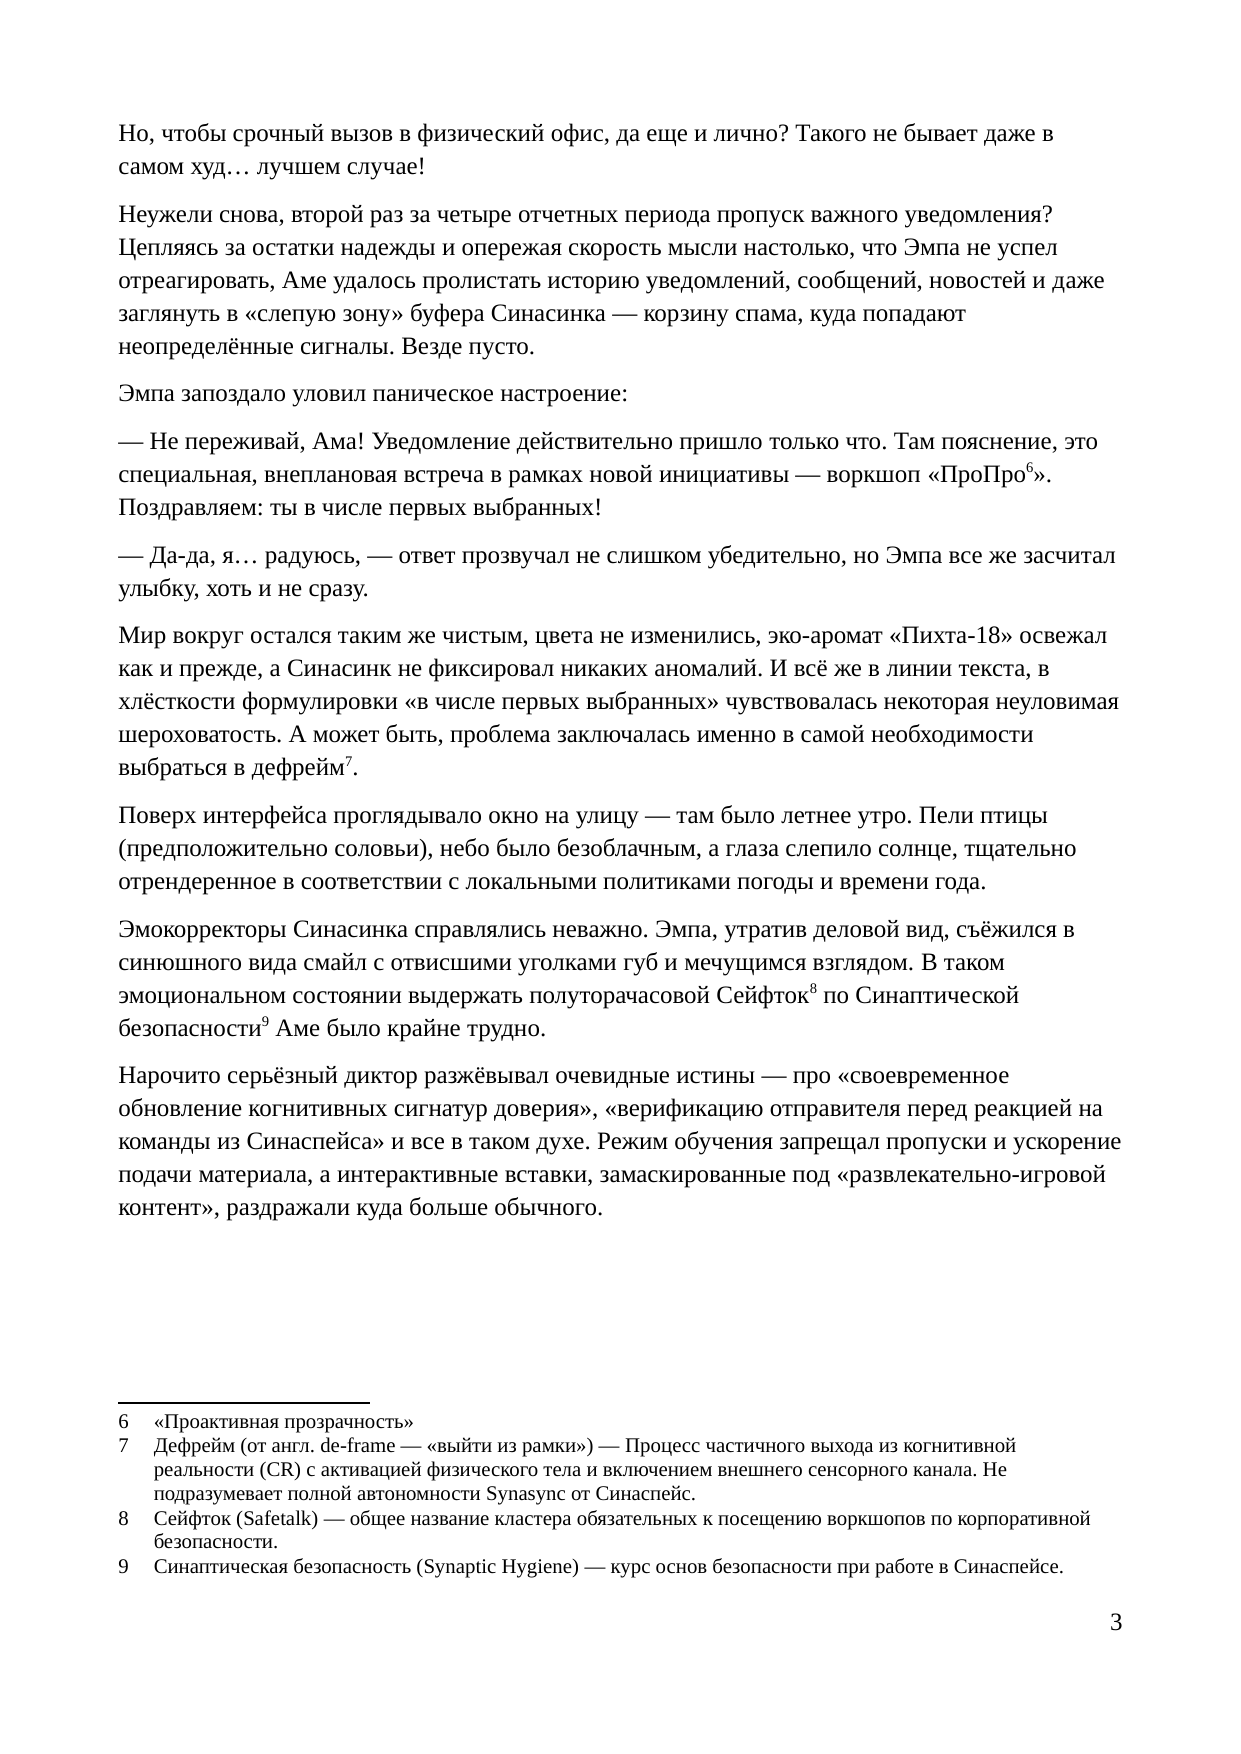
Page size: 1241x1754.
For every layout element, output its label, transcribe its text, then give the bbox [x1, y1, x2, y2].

text Эмпа запоздало уловил паническое настроение: [118, 378, 1122, 407]
text Синаптическая безопасность (Synaptic Hygiene) — курс основ безопасности при работе в Синаспейсе. [118, 1553, 1122, 1578]
text Эмокорректоры Синасинка справлялись неважно. Эмпа, утратив деловой вид, съёжился в синюшного вида смайл с отвисшими уголками губ и мечущимся взглядом. В таком эмоциональном состоянии выдержать полуторачасовой Сейфток по Синаптической безопасности Аме было крайне трудно. [118, 914, 1122, 1041]
text «Проактивная прозрачность» [118, 1409, 1122, 1433]
text Но, чтобы срочный вызов в физический офис, да еще и лично? Такого не бывает даже в самом худ… лучшем случае! [118, 118, 1122, 180]
text Мир вокруг остался таким же чистым, цвета не изменились, эко-аромат «Пихта-18» освежал как и прежде, а Синасинк не фиксировал никаких аномалий. И всё же в линии текста, в хлёсткости формулировки «в числе первых выбранных» чувствовалась некоторая неуловимая шероховатость. А может быть, проблема заключалась именно в самой необходимости выбраться в дефрейм. [118, 620, 1122, 781]
text Нарочито серьёзный диктор разжёвывал очевидные истины — про «своевременное обновление когнитивных сигнатур доверия», «верификацию отправителя перед реакцией на команды из Синаспейса» и все в таком духе. Режим обучения запрещал пропуски и ускорение подачи материала, а интерактивные вставки, замаскированные под «развлекательно-игровой контент», раздражали куда больше обычного. [118, 1060, 1122, 1221]
text Дефрейм (от англ. de-frame — «выйти из рамки») — Процесс частичного выхода из когнитивной реальности (CR) с активацией физического тела и включением внешнего сенсорного канала. Не подразумевает полной автономности Synasync от Синаспейс. [118, 1433, 1122, 1505]
text — Да-да, я… радуюсь, — ответ прозвучал не слишком убедительно, но Эмпа все же засчитал улыбку, хоть и не сразу. [118, 540, 1122, 601]
text — Не переживай, Ама! Уведомление действительно пришло только что. Там пояснение, это специальная, внеплановая встреча в рамках новой инициативы — воркшоп «ПроПро». Поздравляем: ты в числе первых выбранных! [118, 426, 1122, 521]
text Сейфток (Safetalk) — общее название кластера обязательных к посещению воркшопов по корпоративной безопасности. [118, 1505, 1122, 1553]
text Неужели снова, второй раз за четыре отчетных периода пропуск важного уведомления? Цепляясь за остатки надежды и опережая скорость мысли настолько, что Эмпа не успел отреагировать, Аме удалось пролистать историю уведомлений, сообщений, новостей и даже заглянуть в «слепую зону» буфера Синасинка — корзину спама, куда попадают неопределённые сигналы. Везде пусто. [118, 199, 1122, 359]
text Поверх интерфейса проглядывало окно на улицу — там было летнее утро. Пели птицы (предположительно соловьи), небо было безоблачным, а глаза слепило солнце, тщательно отрендеренное в соответствии с локальными политиками погоды и времени года. [118, 800, 1122, 895]
